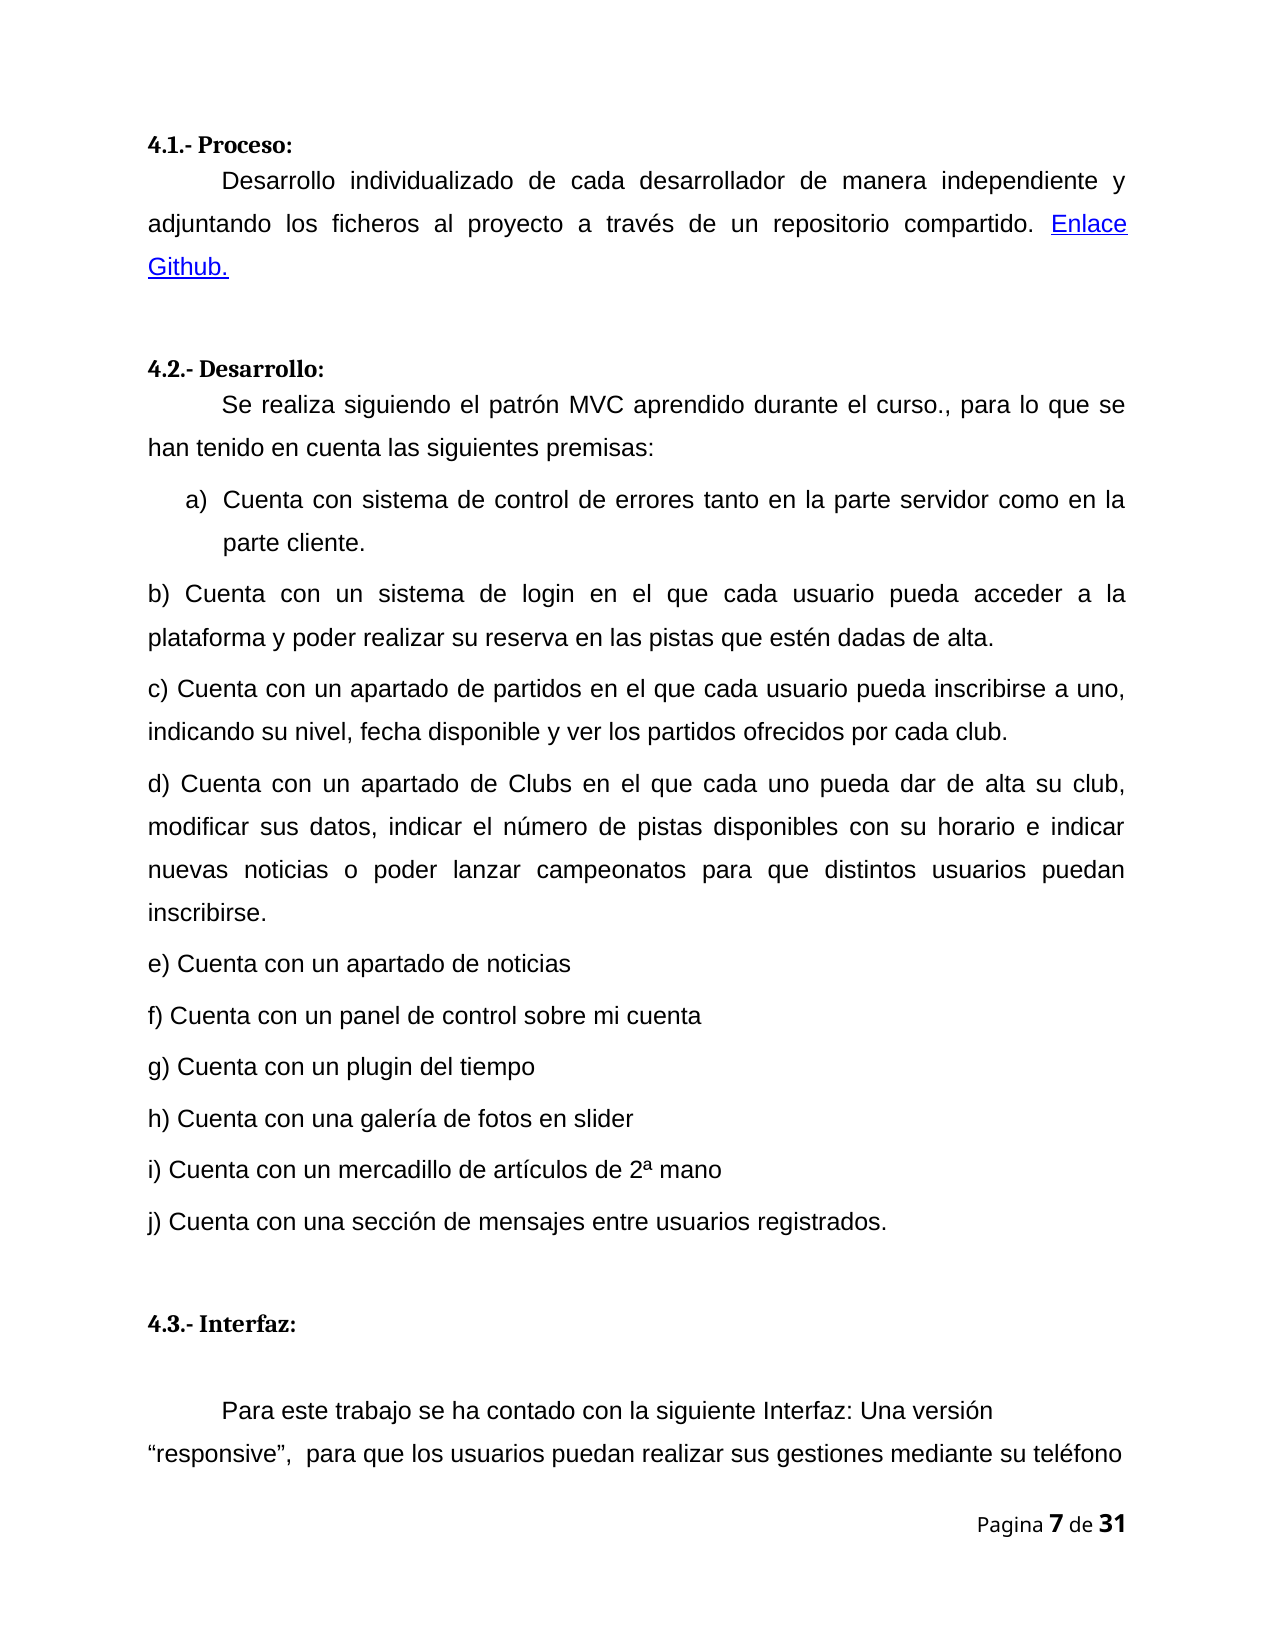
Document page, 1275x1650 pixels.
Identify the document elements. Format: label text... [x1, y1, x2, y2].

subtitle 4.1.- Proceso: [148, 131, 1127, 160]
text g) Cuenta con un plugin del tiempo [148, 1052, 1127, 1081]
text j) Cuenta con una sección de mensajes entre usuarios registrados. [148, 1207, 1127, 1236]
text i) Cuenta con un mercadillo de artículos de 2ª mano [148, 1155, 1127, 1184]
text Para este trabajo se ha contado con la siguiente Interfaz: Una versión “responsive”, para que los usuarios puedan realizar sus gestiones mediante su teléfono [148, 1396, 1127, 1468]
text d) Cuenta con un apartado de Clubs en el que cada uno pueda dar de alta su club, modificar sus datos, indicar el número de pistas disponibles con su horario e indicar nuevas noticias o poder lanzar campeonatos para que distintos usuarios puedan inscribirse. [148, 769, 1127, 927]
text h) Cuenta con una galería de fotos en slider [148, 1104, 1127, 1133]
text f) Cuenta con un panel de control sobre mi cuenta [148, 1001, 1127, 1030]
subtitle 4.2.- Desarrollo: [148, 355, 1127, 384]
subtitle 4.3.- Interfaz: [148, 1310, 1127, 1338]
text Se realiza siguiendo el patrón MVC aprendido durante el curso., para lo que se han tenido en cuenta las siguientes premisas: [148, 390, 1127, 462]
text Desarrollo individualizado de cada desarrollador de manera independiente y adjuntando los ficheros al proyecto a través de un repositorio compartido. Enlace Github. [148, 166, 1127, 281]
text e) Cuenta con un apartado de noticias [148, 949, 1127, 978]
text c) Cuenta con un apartado de partidos en el que cada usuario pueda inscribirse a uno, indicando su nivel, fecha disponible y ver los partidos ofrecidos por cada club. [148, 674, 1127, 746]
list Cuenta con sistema de control de errores tanto en la parte servidor como en la parte cliente. [185, 485, 1127, 557]
text b) Cuenta con un sistema de login en el que cada usuario pueda acceder a la plataforma y poder realizar su reserva en las pistas que estén dadas de alta. [148, 579, 1127, 651]
